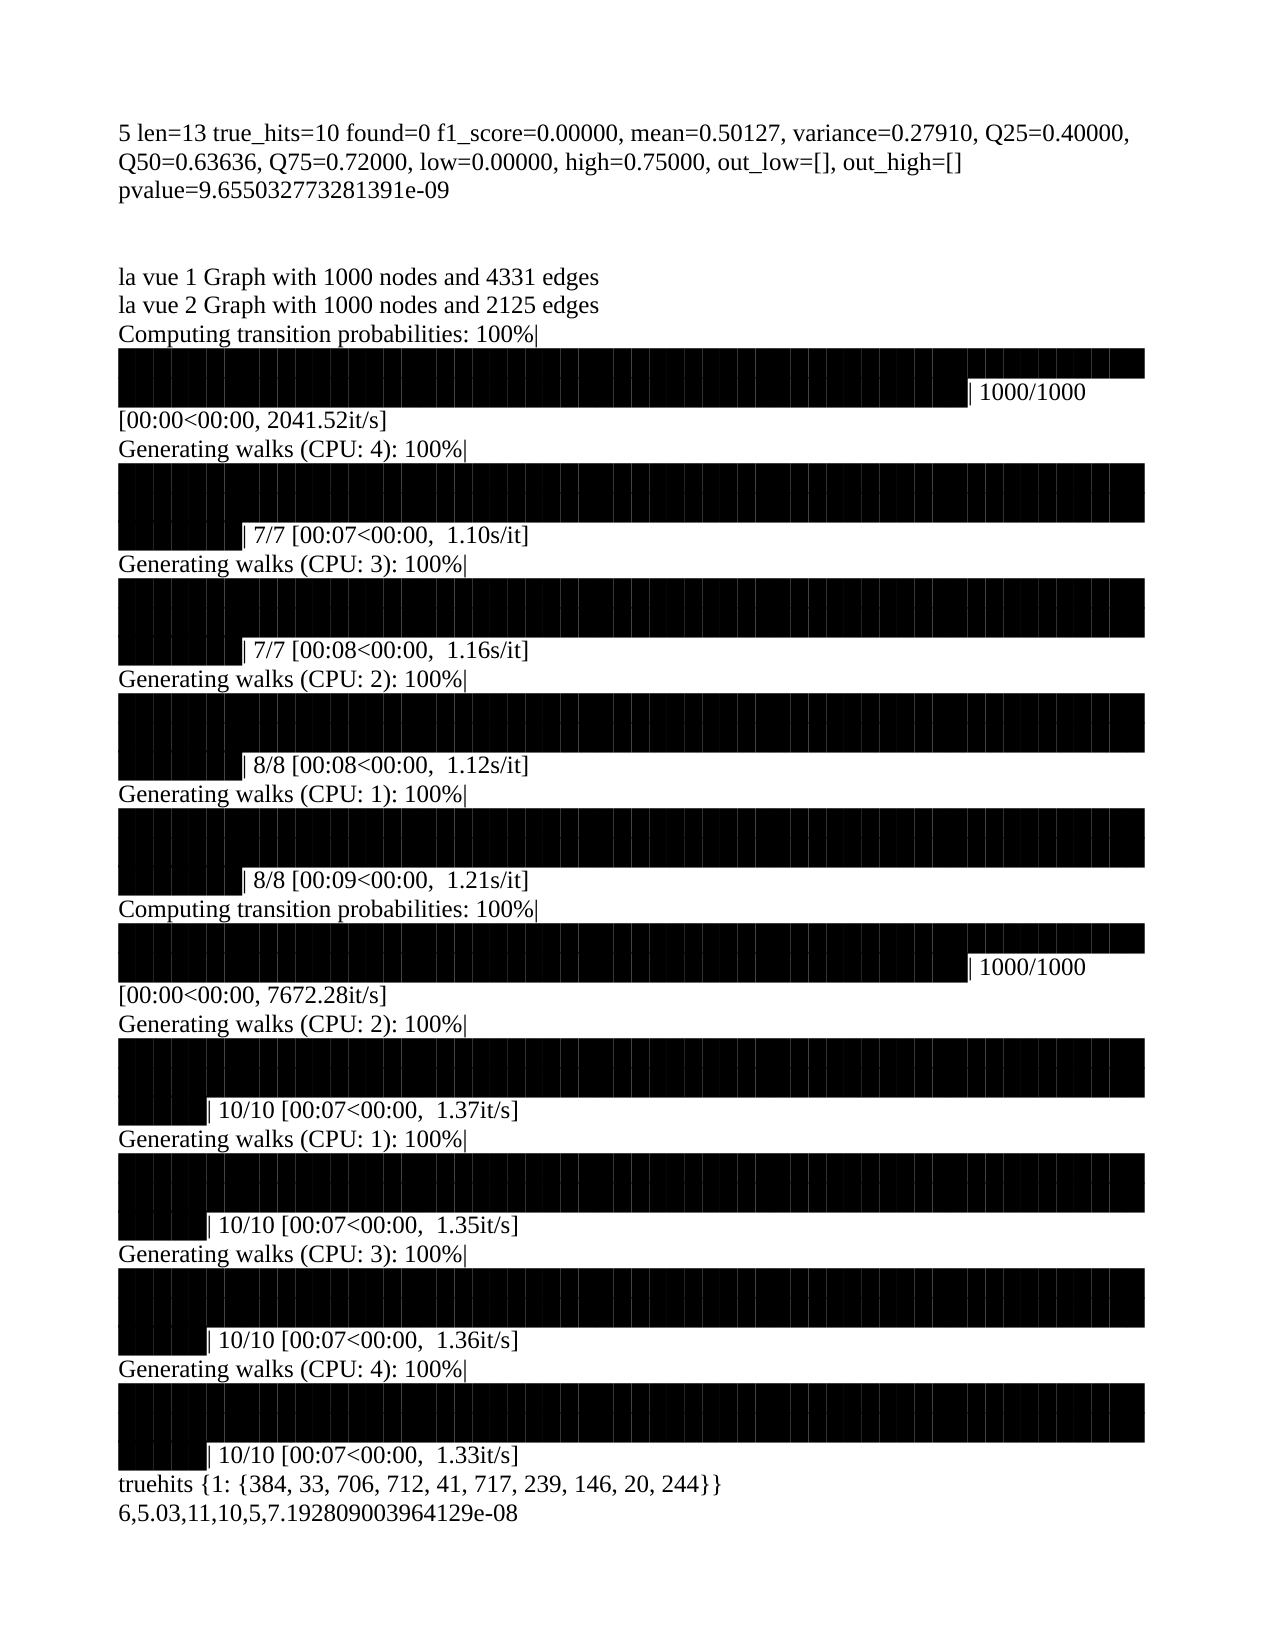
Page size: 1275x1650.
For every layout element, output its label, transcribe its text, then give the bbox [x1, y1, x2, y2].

text Generating walks (CPU: 2): 100%|███████████████████████████████████████████████████████████████████████████████████████████████████████████████████████████| 8/8 [00:08<00:00, 1.12s/it] [118, 664, 1157, 779]
text la vue 2 Graph with 1000 nodes and 2125 edges [118, 291, 1157, 319]
text Generating walks (CPU: 2): 100%|█████████████████████████████████████████████████████████████████████████████████████████████████████████████████████████| 10/10 [00:07<00:00, 1.37it/s] [118, 1009, 1157, 1124]
text Generating walks (CPU: 1): 100%|███████████████████████████████████████████████████████████████████████████████████████████████████████████████████████████| 8/8 [00:09<00:00, 1.21s/it] [118, 779, 1157, 894]
text Generating walks (CPU: 1): 100%|█████████████████████████████████████████████████████████████████████████████████████████████████████████████████████████| 10/10 [00:07<00:00, 1.35it/s] [118, 1124, 1157, 1239]
text Generating walks (CPU: 3): 100%|█████████████████████████████████████████████████████████████████████████████████████████████████████████████████████████| 10/10 [00:07<00:00, 1.36it/s] [118, 1239, 1157, 1354]
text truehits {1: {384, 33, 706, 712, 41, 717, 239, 146, 20, 244}} [118, 1469, 1157, 1498]
text la vue 1 Graph with 1000 nodes and 4331 edges [118, 262, 1157, 291]
text 5 len=13 true_hits=10 found=0 f1_score=0.00000, mean=0.50127, variance=0.27910, Q25=0.40000, Q50=0.63636, Q75=0.72000, low=0.00000, high=0.75000, out_low=[], out_high=[] pvalue=9.655032773281391e-09 [118, 118, 1157, 204]
text Generating walks (CPU: 3): 100%|███████████████████████████████████████████████████████████████████████████████████████████████████████████████████████████| 7/7 [00:08<00:00, 1.16s/it] [118, 549, 1157, 664]
text Generating walks (CPU: 4): 100%|█████████████████████████████████████████████████████████████████████████████████████████████████████████████████████████| 10/10 [00:07<00:00, 1.33it/s] [118, 1354, 1157, 1469]
text Computing transition probabilities: 100%|██████████████████████████████████████████████████████████████████████████████████████████████████████████| 1000/1000 [00:00<00:00, 2041.52it/s] [118, 319, 1157, 434]
text 6,5.03,11,10,5,7.192809003964129e-08 [118, 1498, 1157, 1527]
text Generating walks (CPU: 4): 100%|███████████████████████████████████████████████████████████████████████████████████████████████████████████████████████████| 7/7 [00:07<00:00, 1.10s/it] [118, 434, 1157, 549]
text Computing transition probabilities: 100%|██████████████████████████████████████████████████████████████████████████████████████████████████████████| 1000/1000 [00:00<00:00, 7672.28it/s] [118, 894, 1157, 1009]
